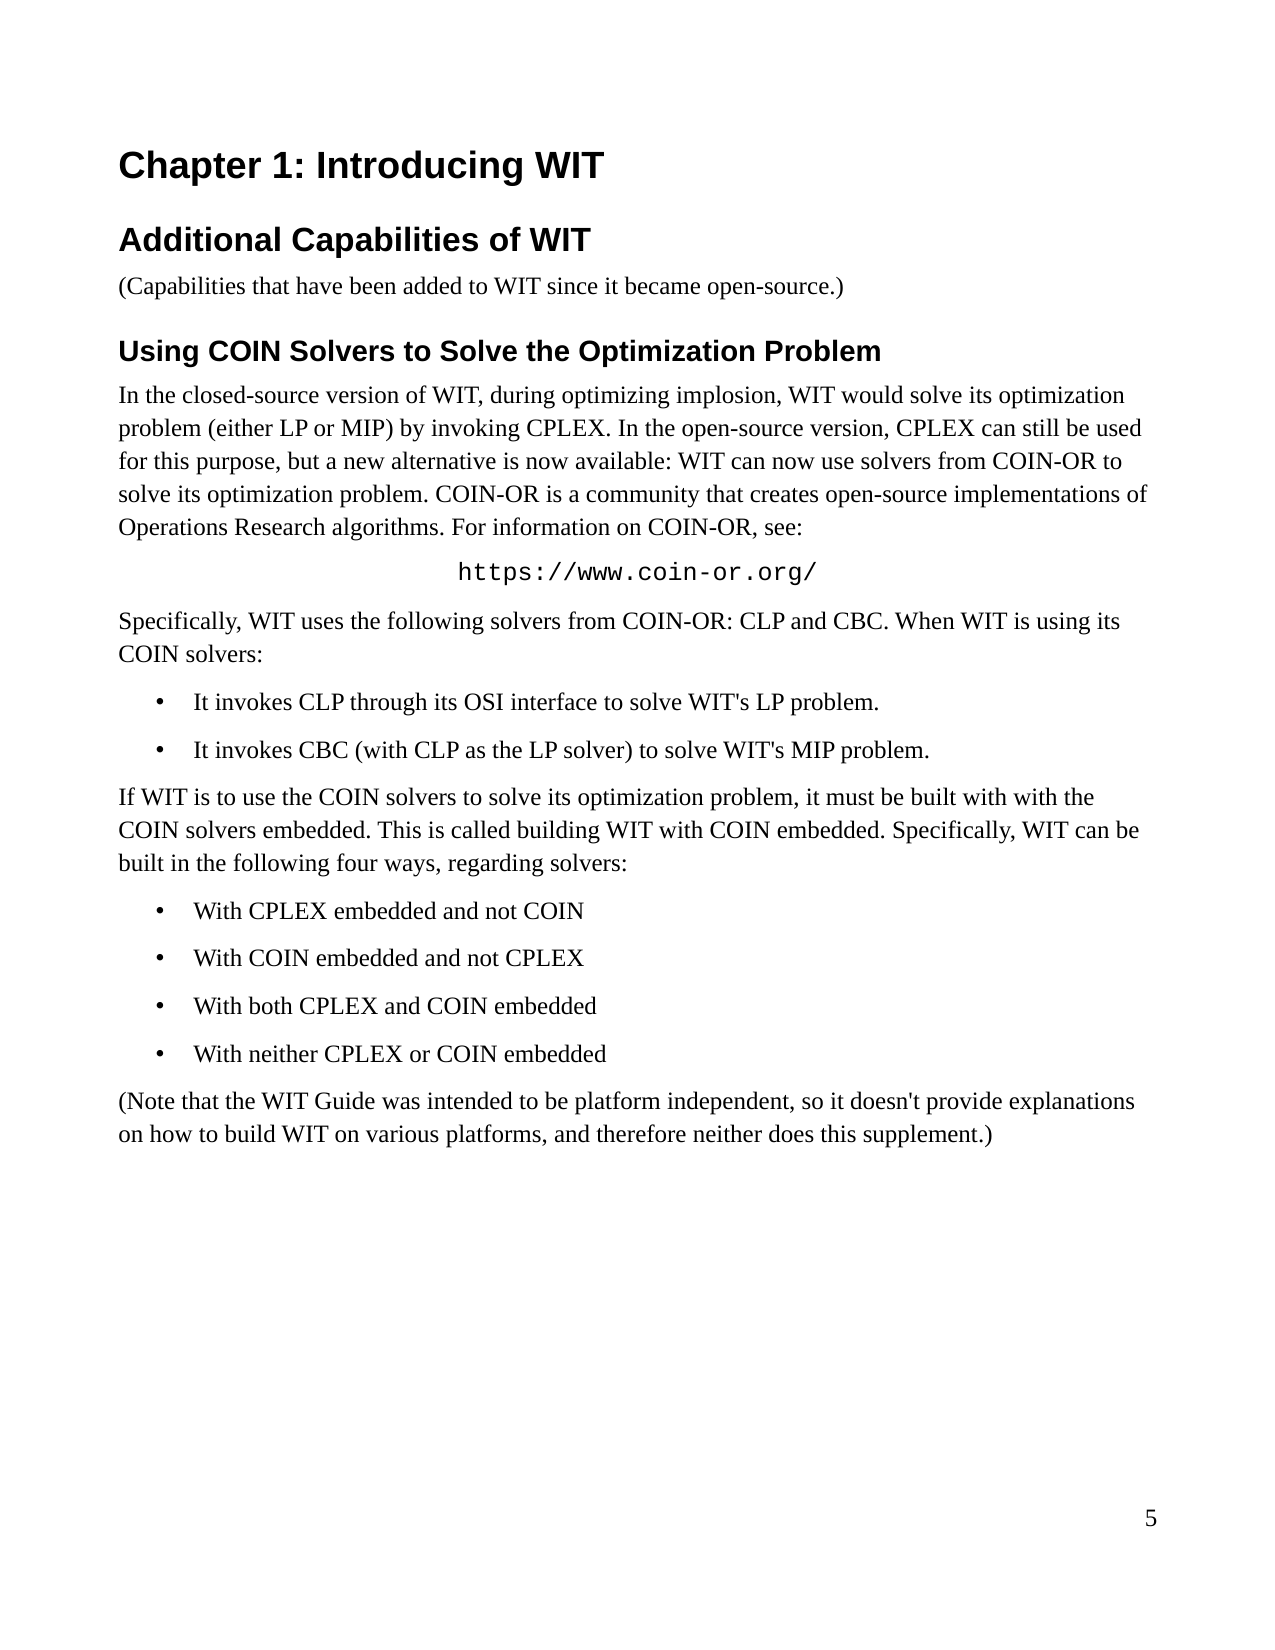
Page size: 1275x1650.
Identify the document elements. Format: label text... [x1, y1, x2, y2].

subtitle Additional Capabilities of WIT [118, 220, 1157, 259]
list With neither CPLEX or COIN embedded [156, 1039, 1157, 1067]
text https://www.coin-or.org/ [118, 559, 1157, 588]
text If WIT is to use the COIN solvers to solve its optimization problem, it must be built with with the COIN solvers embedded. This is called building WIT with COIN embedded. Specifically, WIT can be built in the following four ways, regarding solvers: [118, 782, 1157, 877]
subtitle Using COIN Solvers to Solve the Optimization Problem [118, 333, 1157, 367]
list With both CPLEX and COIN embedded [156, 991, 1157, 1020]
list With COIN embedded and not CPLEX [156, 943, 1157, 972]
list It invokes CLP through its OSI interface to solve WIT's LP problem. [156, 687, 1157, 716]
subtitle Chapter 1: Introducing WIT [118, 143, 1157, 187]
text Specifically, WIT uses the following solvers from COIN-OR: CLP and CBC. When WIT is using its COIN solvers: [118, 606, 1157, 668]
list With CPLEX embedded and not COIN [156, 896, 1157, 925]
text (Capabilities that have been added to WIT since it became open-source.) [118, 271, 1157, 300]
text (Note that the WIT Guide was intended to be platform independent, so it doesn't provide explanations on how to build WIT on various platforms, and therefore neither does this supplement.) [118, 1086, 1157, 1148]
list It invokes CBC (with CLP as the LP solver) to solve WIT's MIP problem. [156, 735, 1157, 763]
text In the closed-source version of WIT, during optimizing implosion, WIT would solve its optimization problem (either LP or MIP) by invoking CPLEX. In the open-source version, CPLEX can still be used for this purpose, but a new alternative is now available: WIT can now use solvers from COIN-OR to solve its optimization problem. COIN-OR is a community that creates open-source implementations of Operations Research algorithms. For information on COIN-OR, see: [118, 380, 1157, 541]
